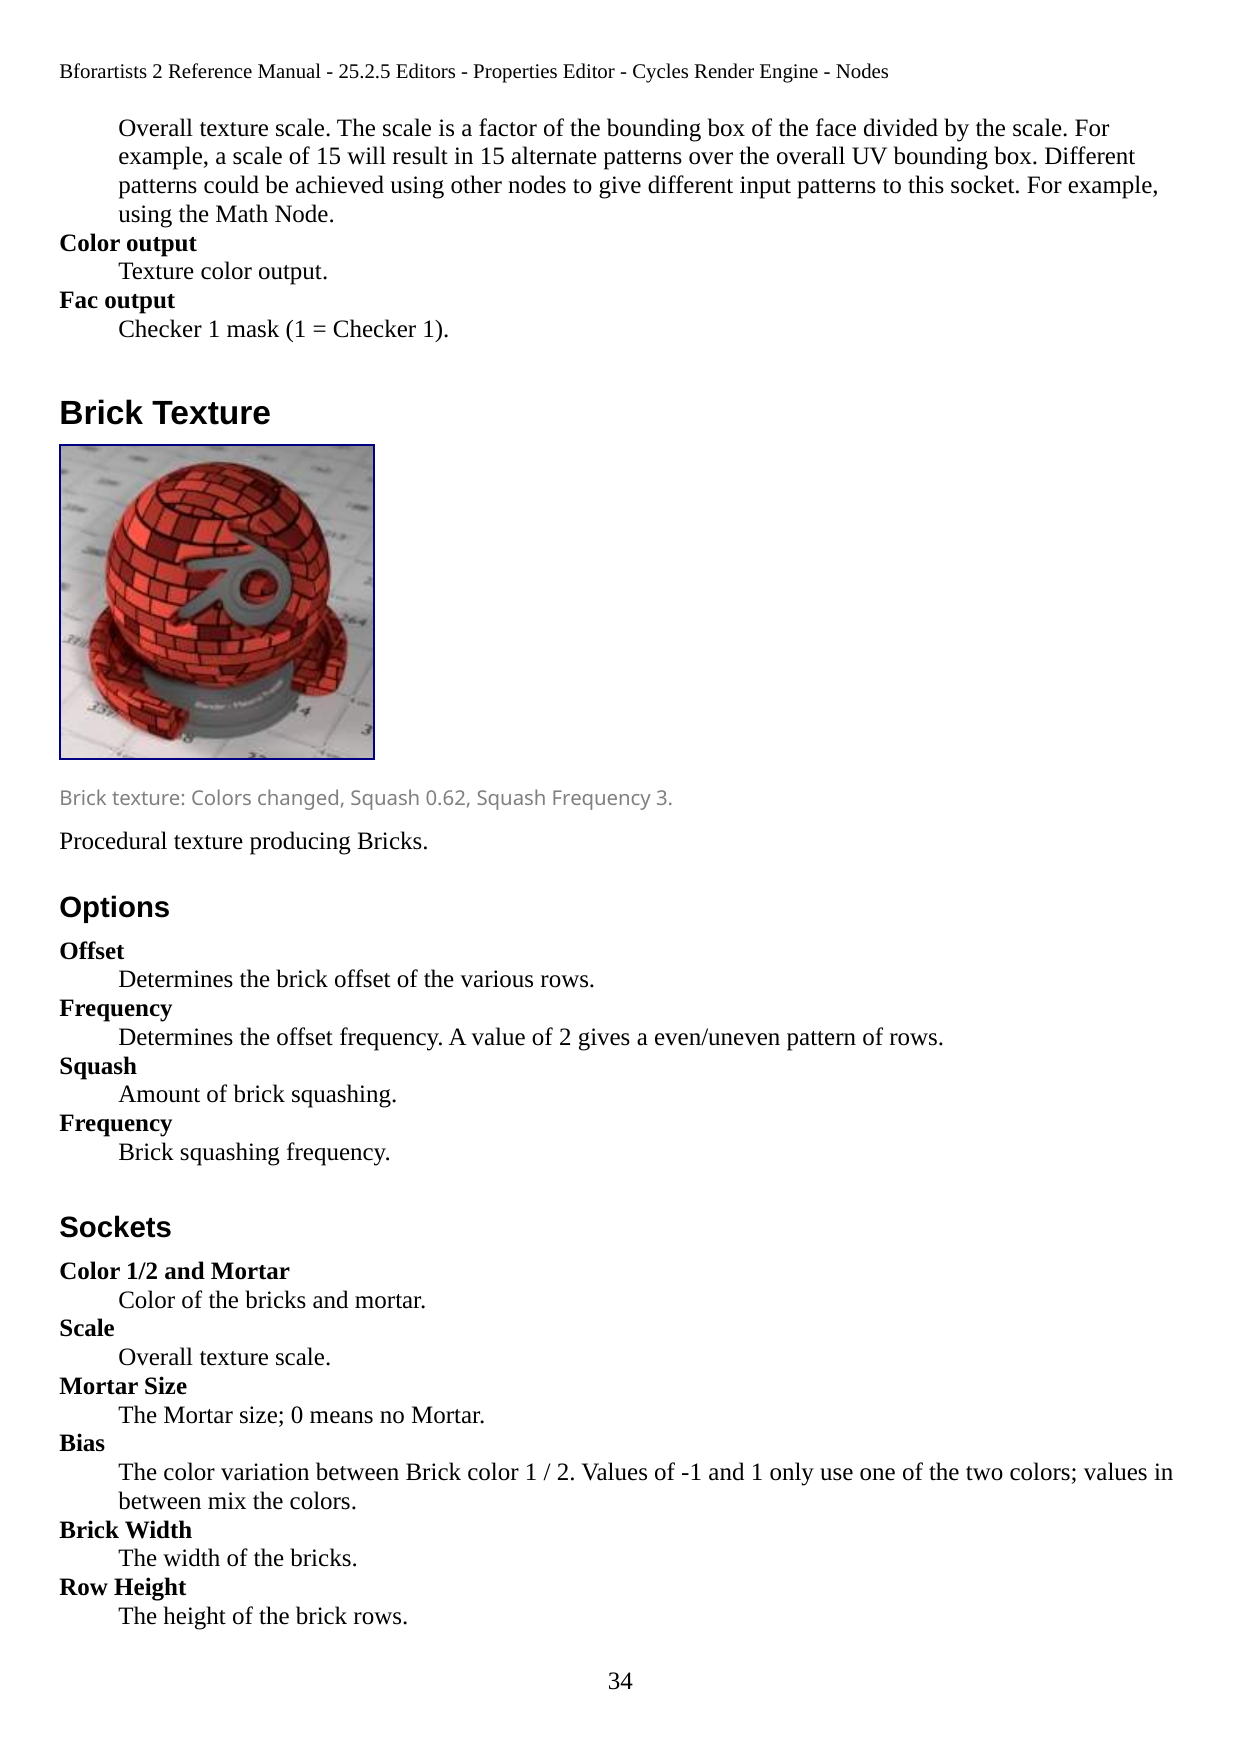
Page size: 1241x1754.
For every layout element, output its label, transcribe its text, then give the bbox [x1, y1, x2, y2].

subtitle Frequency [59, 1108, 1181, 1137]
list The width of the bricks. [118, 1543, 1181, 1572]
subtitle Offset [59, 936, 1181, 964]
list Amount of brick squashing. [118, 1079, 1181, 1108]
subtitle Squash [59, 1051, 1181, 1079]
subtitle Brick Width [59, 1515, 1181, 1543]
list Texture color output. [118, 256, 1181, 285]
subtitle Mortar Size [59, 1371, 1181, 1400]
subtitle Row Height [59, 1572, 1181, 1601]
subtitle Frequency [59, 993, 1181, 1022]
text Procedural texture producing Bricks. [59, 826, 1181, 854]
subtitle Sockets [59, 1210, 1181, 1243]
list Color of the bricks and mortar. [118, 1285, 1181, 1313]
text Brick texture: Colors changed, Squash 0.62, Squash Frequency 3. [59, 780, 1181, 811]
list The height of the brick rows. [118, 1601, 1181, 1630]
subtitle Brick Texture [59, 393, 1181, 432]
list Brick squashing frequency. [118, 1137, 1181, 1166]
list The color variation between Brick color 1 / 2. Values of -1 and 1 only use one of the two colors; values in between mix the colors. [118, 1457, 1181, 1515]
list Checker 1 mask (1 = Checker 1). [118, 314, 1181, 343]
list The Mortar size; 0 means no Mortar. [118, 1400, 1181, 1428]
list Overall texture scale. [118, 1342, 1181, 1371]
subtitle Fac output [59, 285, 1181, 314]
picture [61, 446, 373, 758]
subtitle Options [59, 889, 1181, 923]
list Overall texture scale. The scale is a factor of the bounding box of the face divided by the scale. For example, a scale of 15 will result in 15 alternate patterns over the overall UV bounding box. Different patterns could be achieved using other nodes to give different input patterns to this socket. For example, using the Math Node. [118, 113, 1181, 228]
subtitle Scale [59, 1313, 1181, 1342]
list Determines the offset frequency. A value of 2 gives a even/uneven pattern of rows. [118, 1022, 1181, 1051]
subtitle Bias [59, 1428, 1181, 1457]
subtitle Color 1/2 and Mortar [59, 1256, 1181, 1285]
list Determines the brick offset of the various rows. [118, 964, 1181, 993]
subtitle Color output [59, 228, 1181, 256]
